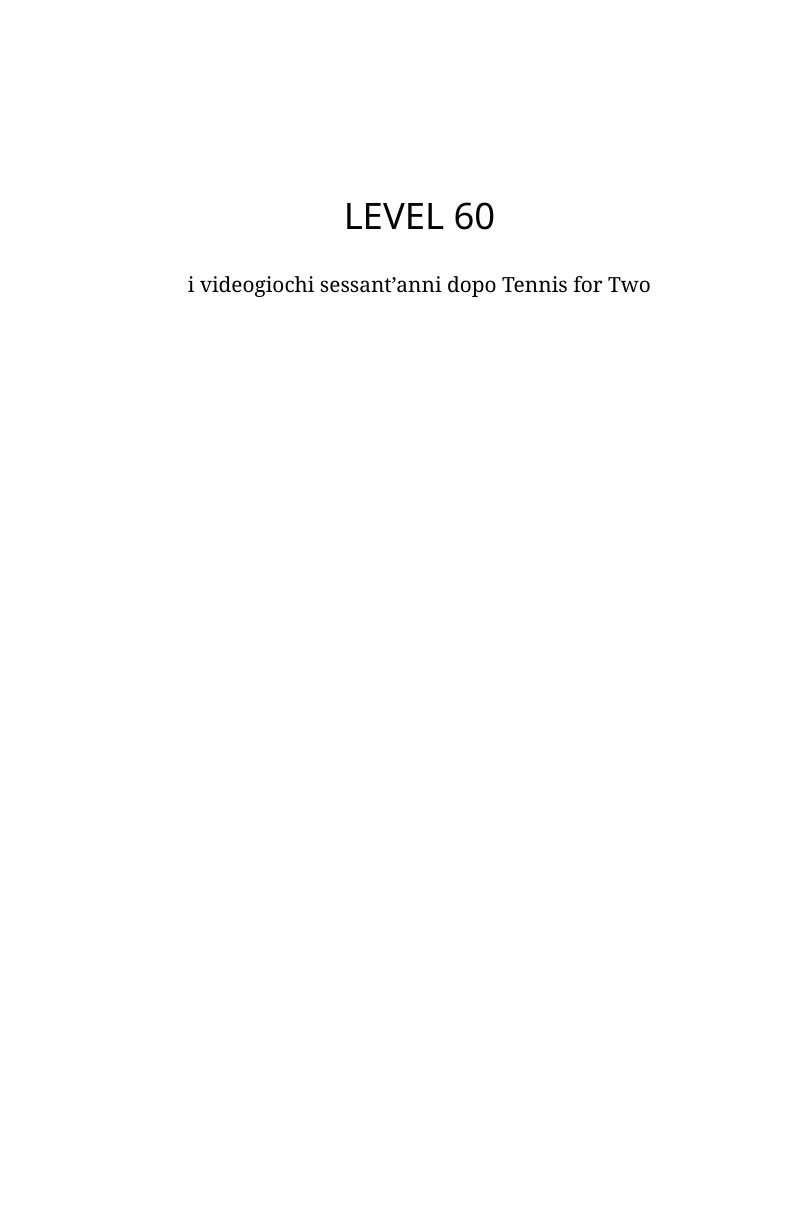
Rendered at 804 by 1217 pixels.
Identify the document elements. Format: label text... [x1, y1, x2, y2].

text i videogiochi sessant’anni dopo Tennis for Two [124, 269, 697, 299]
text LEVEL 60 [124, 190, 697, 240]
